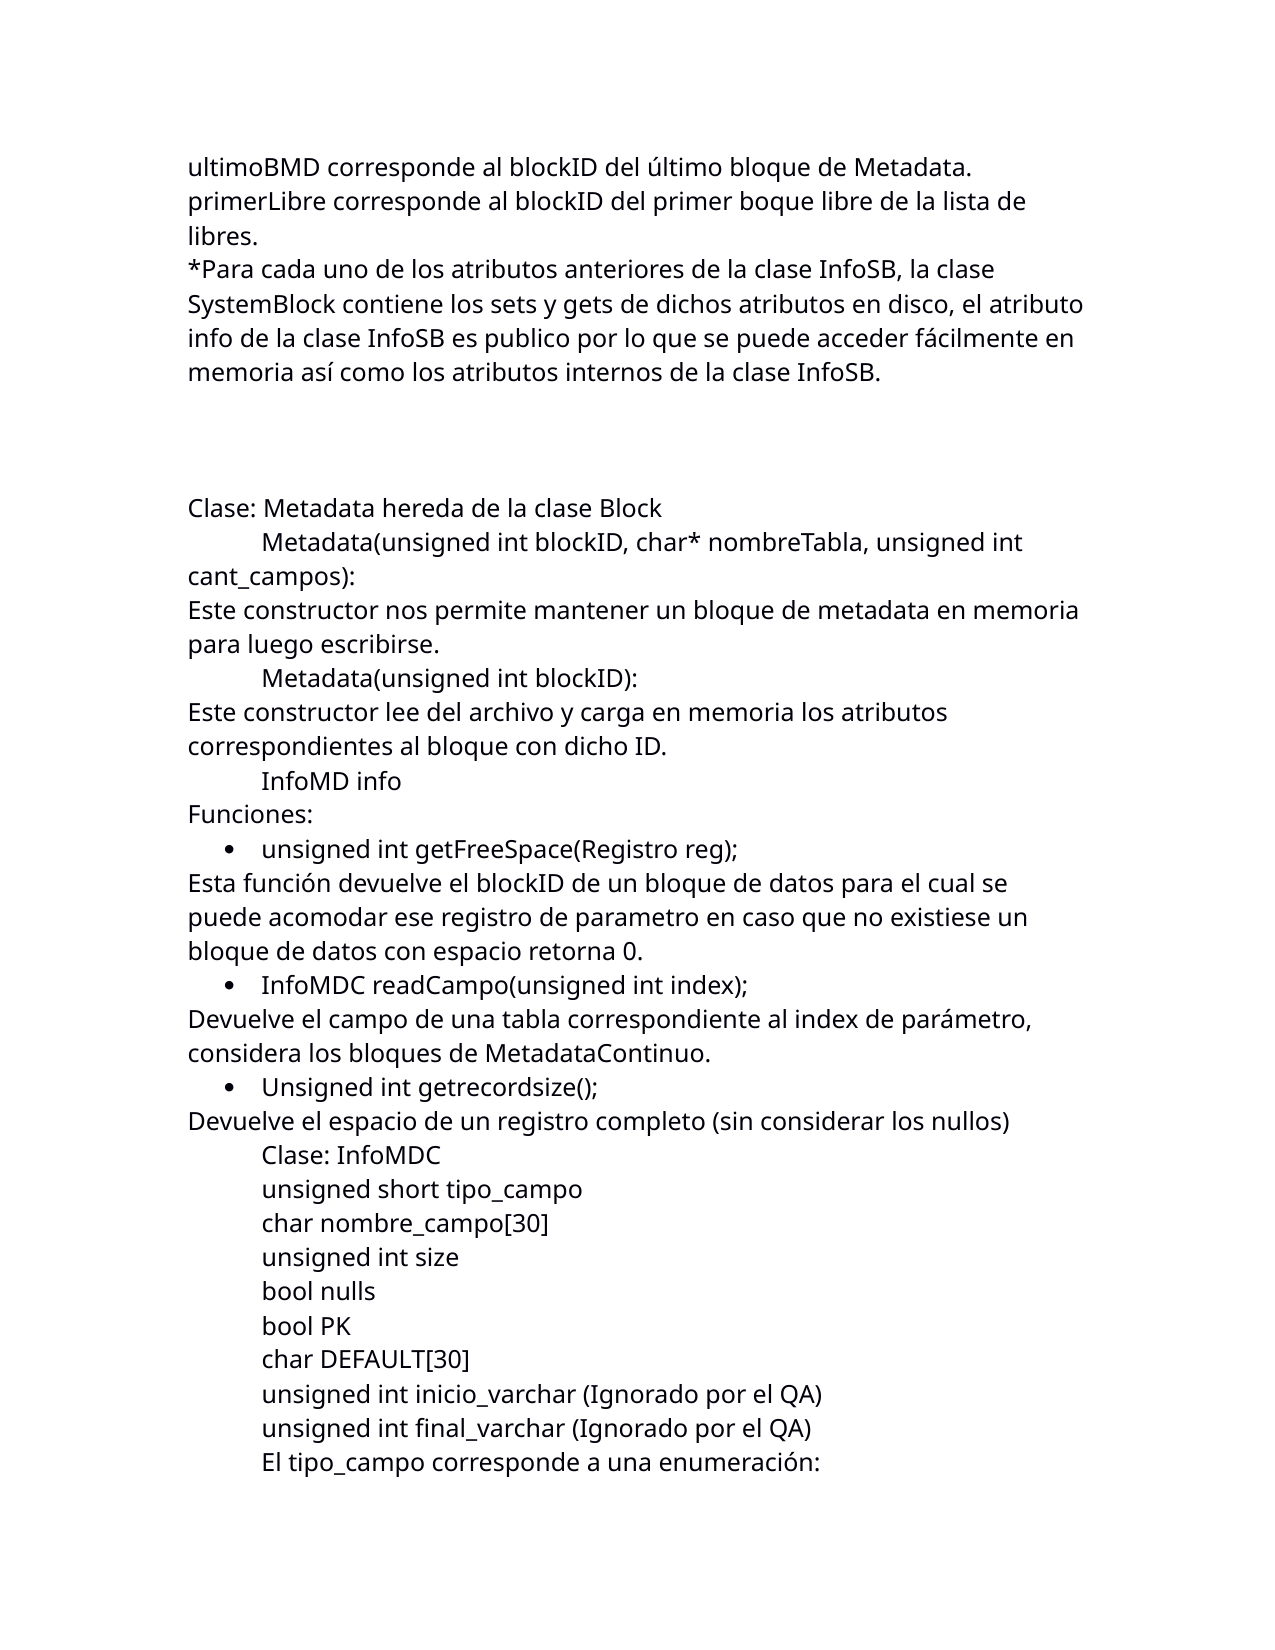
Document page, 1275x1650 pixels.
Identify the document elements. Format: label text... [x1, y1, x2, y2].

text Devuelve el campo de una tabla correspondiente al index de parámetro, considera los bloques de MetadataContinuo. [187, 1002, 1087, 1070]
text Metadata(unsigned int blockID): [187, 661, 1087, 695]
text unsigned int inicio_varchar (Ignorado por el QA) [187, 1376, 1087, 1410]
list unsigned int getFreeSpace(Registro reg); [225, 831, 1087, 865]
text char DEFAULT[30] [187, 1342, 1087, 1376]
text InfoMD info [187, 763, 1087, 797]
text ultimoBMD corresponde al blockID del último bloque de Metadata. [187, 150, 1087, 184]
text *Para cada uno de los atributos anteriores de la clase InfoSB, la clase SystemBlock contiene los sets y gets de dichos atributos en disco, el atributo info de la clase InfoSB es publico por lo que se puede acceder fácilmente en memoria así como los atributos internos de la clase InfoSB. [187, 252, 1087, 388]
text bool nulls [187, 1274, 1087, 1308]
text Funciones: [187, 797, 1087, 831]
text Devuelve el espacio de un registro completo (sin considerar los nullos) [187, 1104, 1087, 1138]
text El tipo_campo corresponde a una enumeración: [187, 1444, 1087, 1478]
text Este constructor lee del archivo y carga en memoria los atributos correspondientes al bloque con dicho ID. [187, 695, 1087, 763]
text unsigned int size [187, 1240, 1087, 1274]
list InfoMDC readCampo(unsigned int index); [225, 967, 1087, 1002]
text Esta función devuelve el blockID de un bloque de datos para el cual se puede acomodar ese registro de parametro en caso que no existiese un bloque de datos con espacio retorna 0. [187, 865, 1087, 967]
text unsigned short tipo_campo [187, 1172, 1087, 1206]
text Clase: Metadata hereda de la clase Block [187, 491, 1087, 525]
text unsigned int final_varchar (Ignorado por el QA) [187, 1410, 1087, 1444]
text bool PK [187, 1308, 1087, 1342]
list Unsigned int getrecordsize(); [225, 1070, 1087, 1104]
text Clase: InfoMDC [187, 1138, 1087, 1172]
text Este constructor nos permite mantener un bloque de metadata en memoria para luego escribirse. [187, 593, 1087, 661]
text primerLibre corresponde al blockID del primer boque libre de la lista de libres. [187, 184, 1087, 252]
text char nombre_campo[30] [187, 1206, 1087, 1240]
text Metadata(unsigned int blockID, char* nombreTabla, unsigned int cant_campos): [187, 525, 1087, 593]
